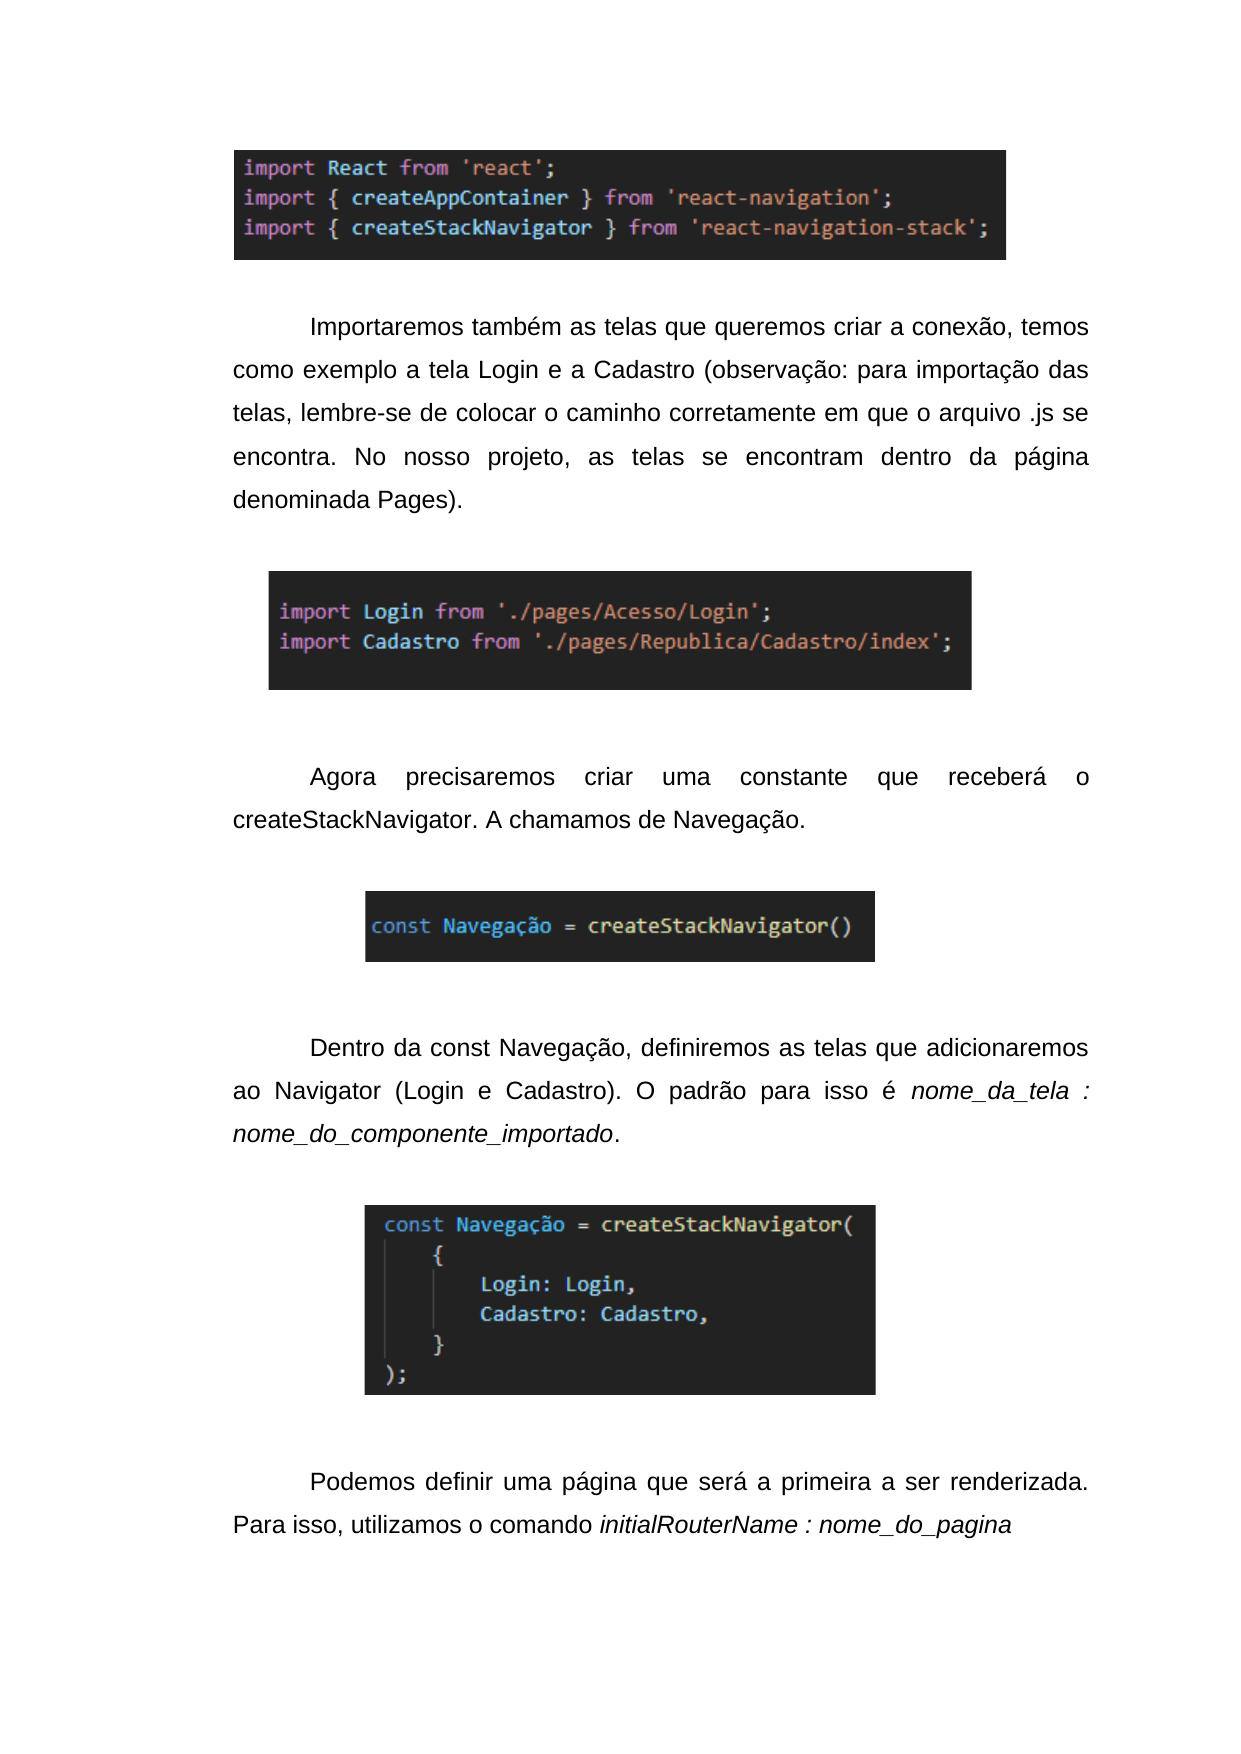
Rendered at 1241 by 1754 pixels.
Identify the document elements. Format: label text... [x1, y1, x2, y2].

text Dentro da const Navegação, definiremos as telas que adicionaremos ao Navigator (Login e Cadastro). O padrão para isso é nome_da_tela : nome_do_componente_importado. [233, 1033, 1090, 1148]
text Agora precisaremos criar uma constante que receberá o createStackNavigator. A chamamos de Navegação. [233, 762, 1090, 833]
picture [268, 571, 972, 690]
text Podemos definir uma página que será a primeira a ser renderizada. Para isso, utilizamos o comando initialRouterName : nome_do_pagina [233, 1467, 1090, 1539]
picture [365, 891, 875, 962]
text Importaremos também as telas que queremos criar a conexão, temos como exemplo a tela Login e a Cadastro (observação: para importação das telas, lembre-se de colocar o caminho corretamente em que o arquivo .js se encontra. No nosso projeto, as telas se encontram dentro da página denominada Pages). [233, 312, 1090, 513]
picture [364, 1205, 876, 1395]
picture [234, 150, 1007, 260]
